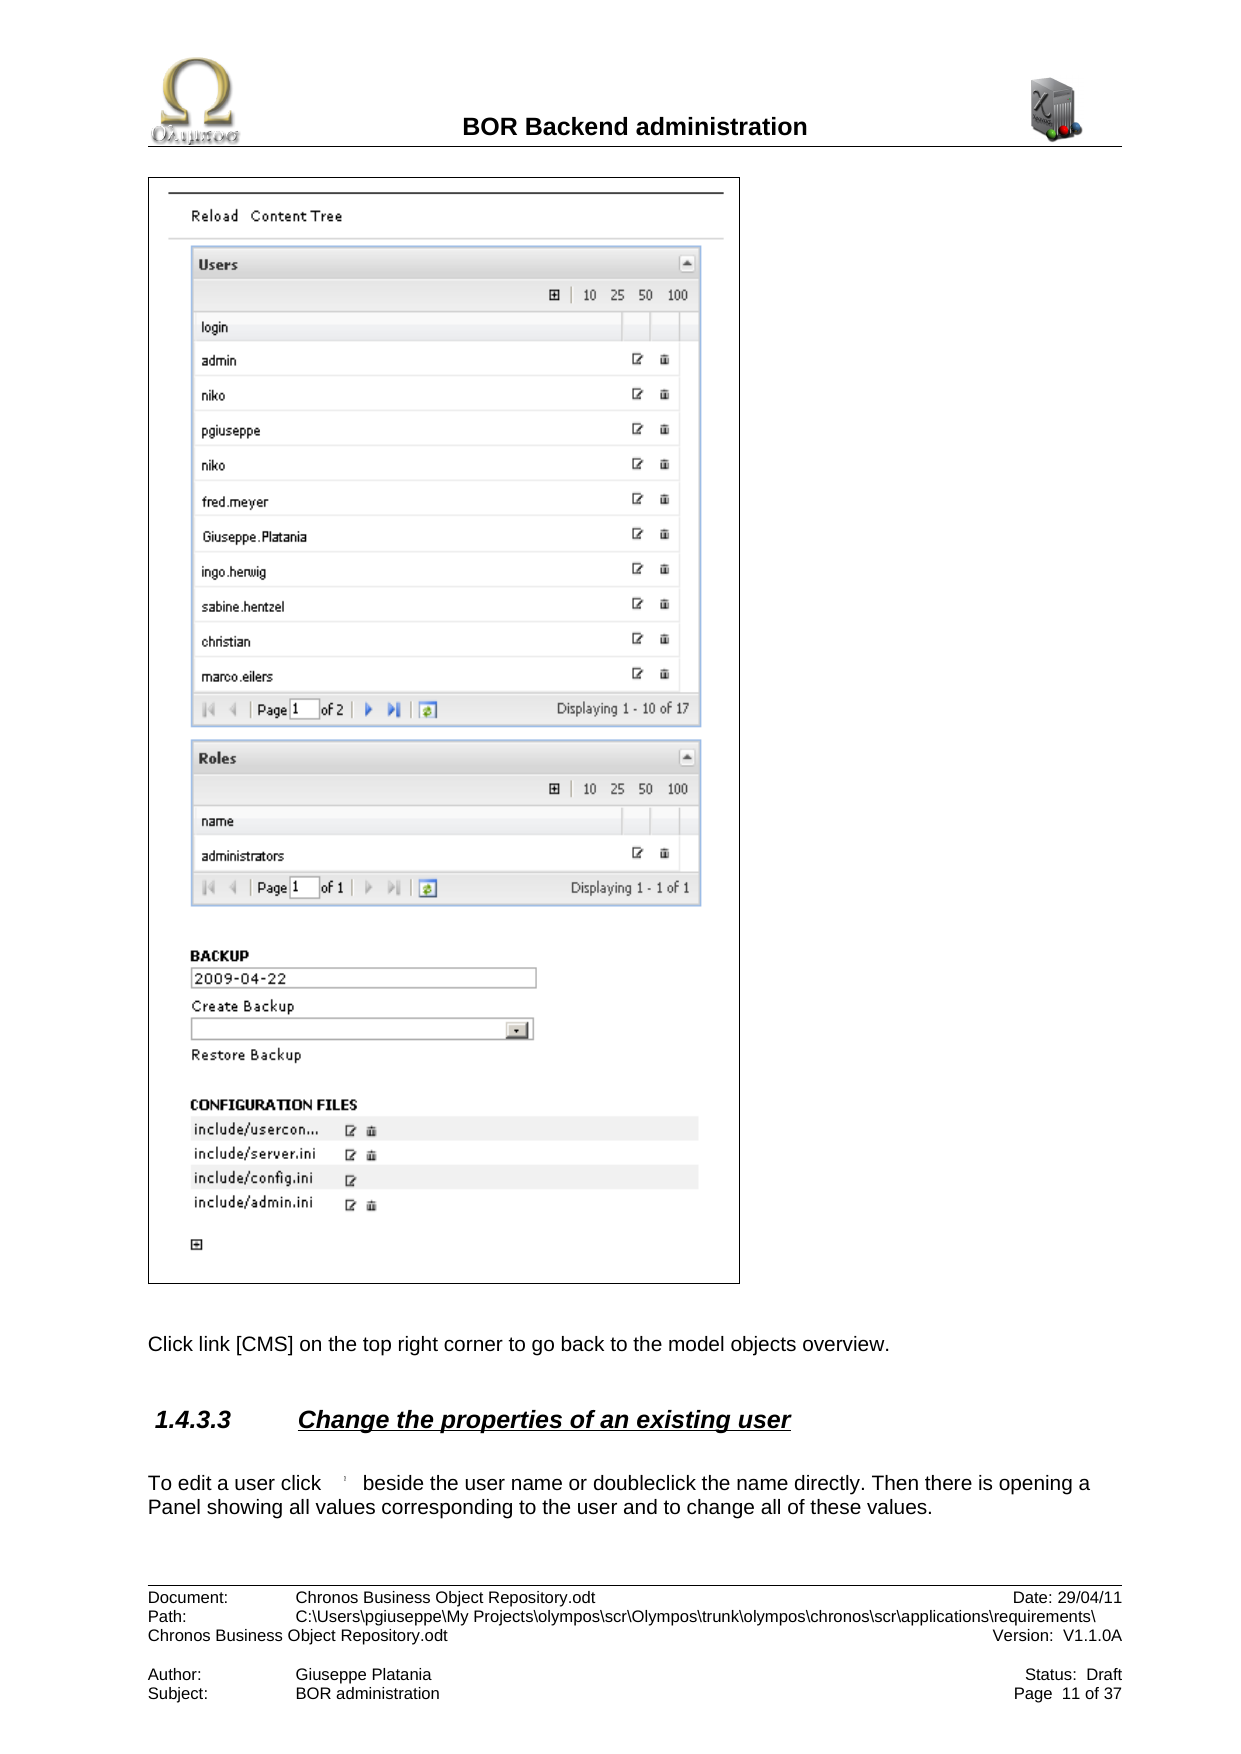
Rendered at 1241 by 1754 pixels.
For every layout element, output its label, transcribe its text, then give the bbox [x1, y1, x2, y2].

picture [163, 185, 724, 1276]
text Click link [CMS] on the top right corner to go back to the model objects overview. [148, 1332, 1122, 1356]
picture [1029, 75, 1085, 143]
text To edit a user click beside the user name or doubleclick the name directly. Then there is opening a Panel showing all values corresponding to the user and to change all of these values. [148, 1464, 1122, 1519]
picture [147, 55, 242, 145]
subtitle Change the properties of an existing user [148, 1405, 1122, 1434]
